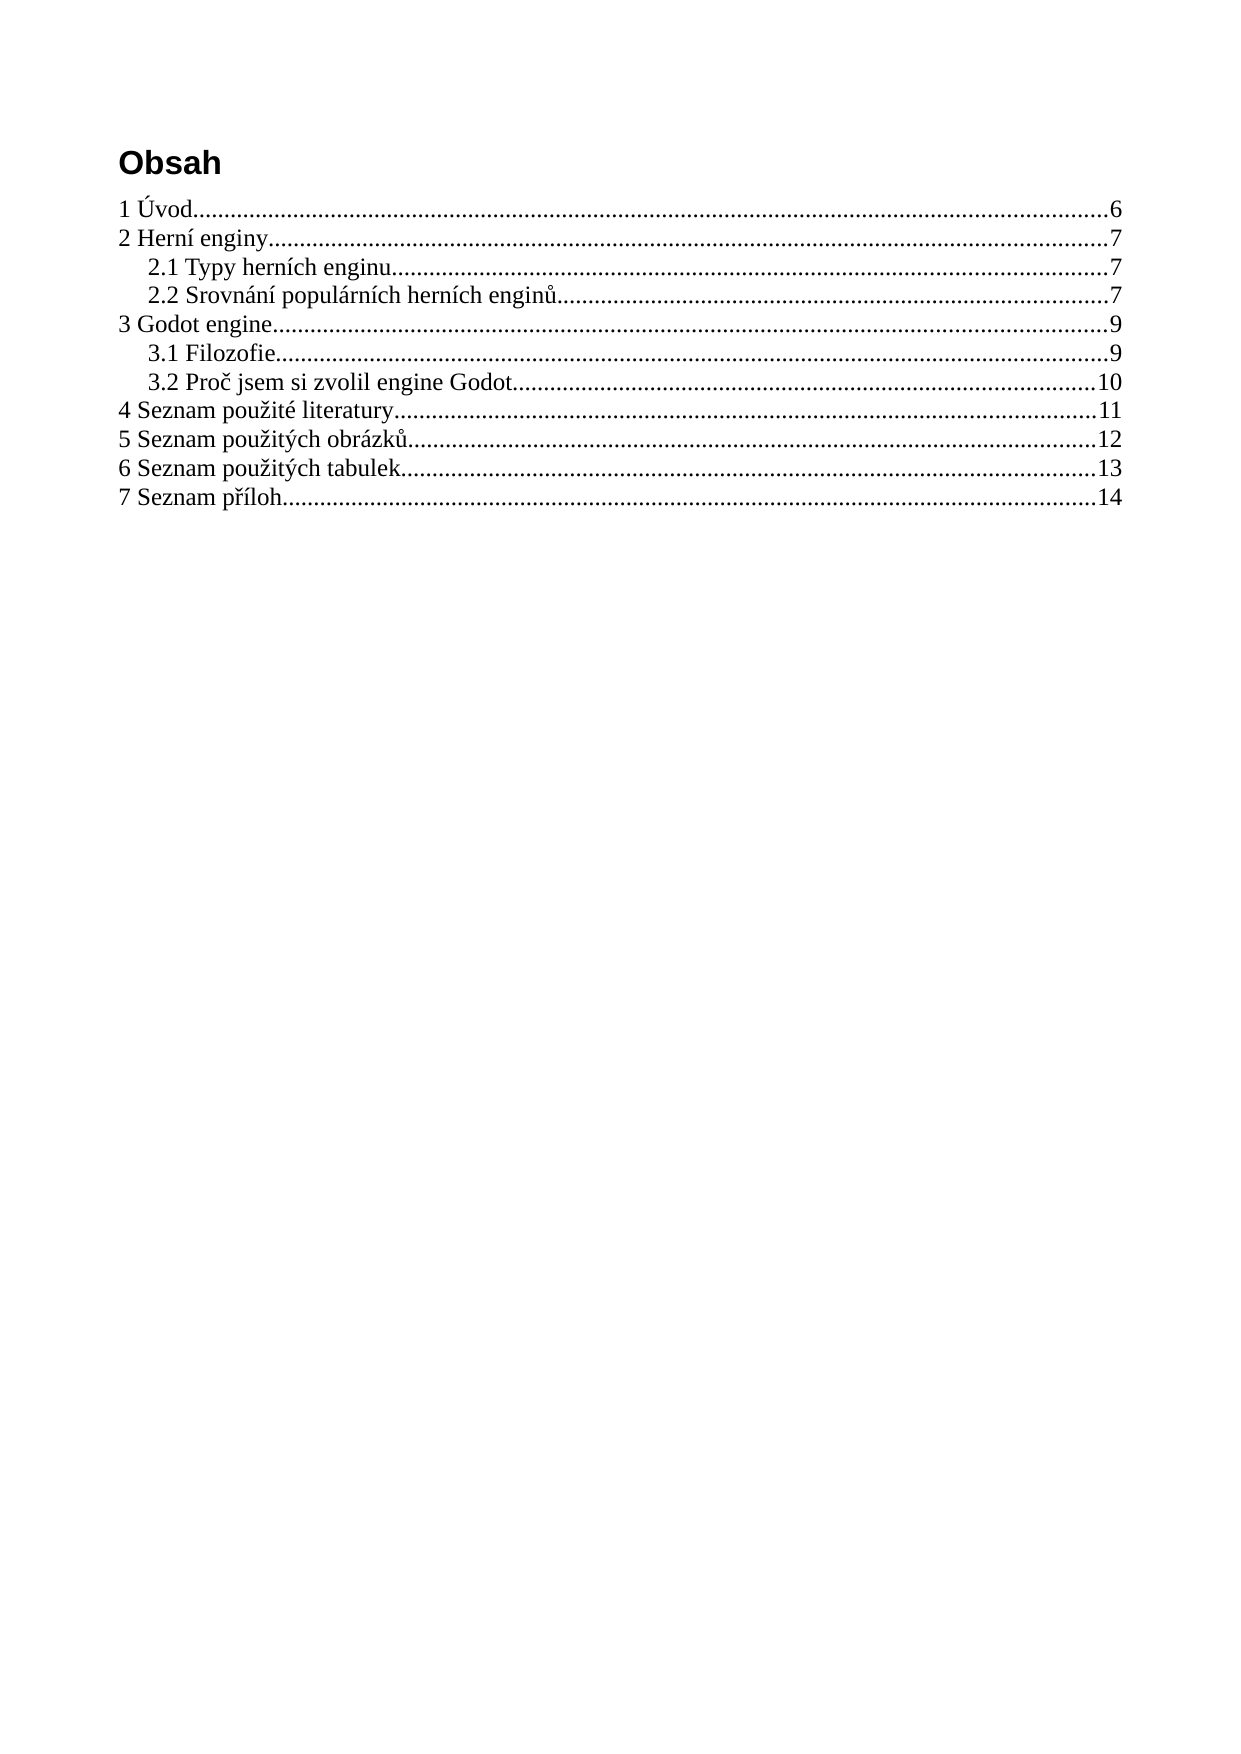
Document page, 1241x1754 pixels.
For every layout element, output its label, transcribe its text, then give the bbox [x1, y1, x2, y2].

text 1 Úvod 6 [118, 194, 1122, 223]
text 2.1 Typy herních enginu 7 [148, 252, 1122, 280]
subtitle Obsah [118, 143, 1122, 182]
text 4 Seznam použité literatury 11 [118, 395, 1122, 424]
text 3 Godot engine 9 [118, 309, 1122, 338]
text 5 Seznam použitých obrázků 12 [118, 424, 1122, 453]
text 3.1 Filozofie 9 [148, 338, 1122, 367]
text 3.2 Proč jsem si zvolil engine Godot 10 [148, 367, 1122, 395]
text 2.2 Srovnání populárních herních enginů. 7 [148, 280, 1122, 309]
text 2 Herní enginy 7 [118, 223, 1122, 252]
text 6 Seznam použitých tabulek 13 [118, 453, 1122, 482]
text 7 Seznam příloh 14 [118, 482, 1122, 510]
